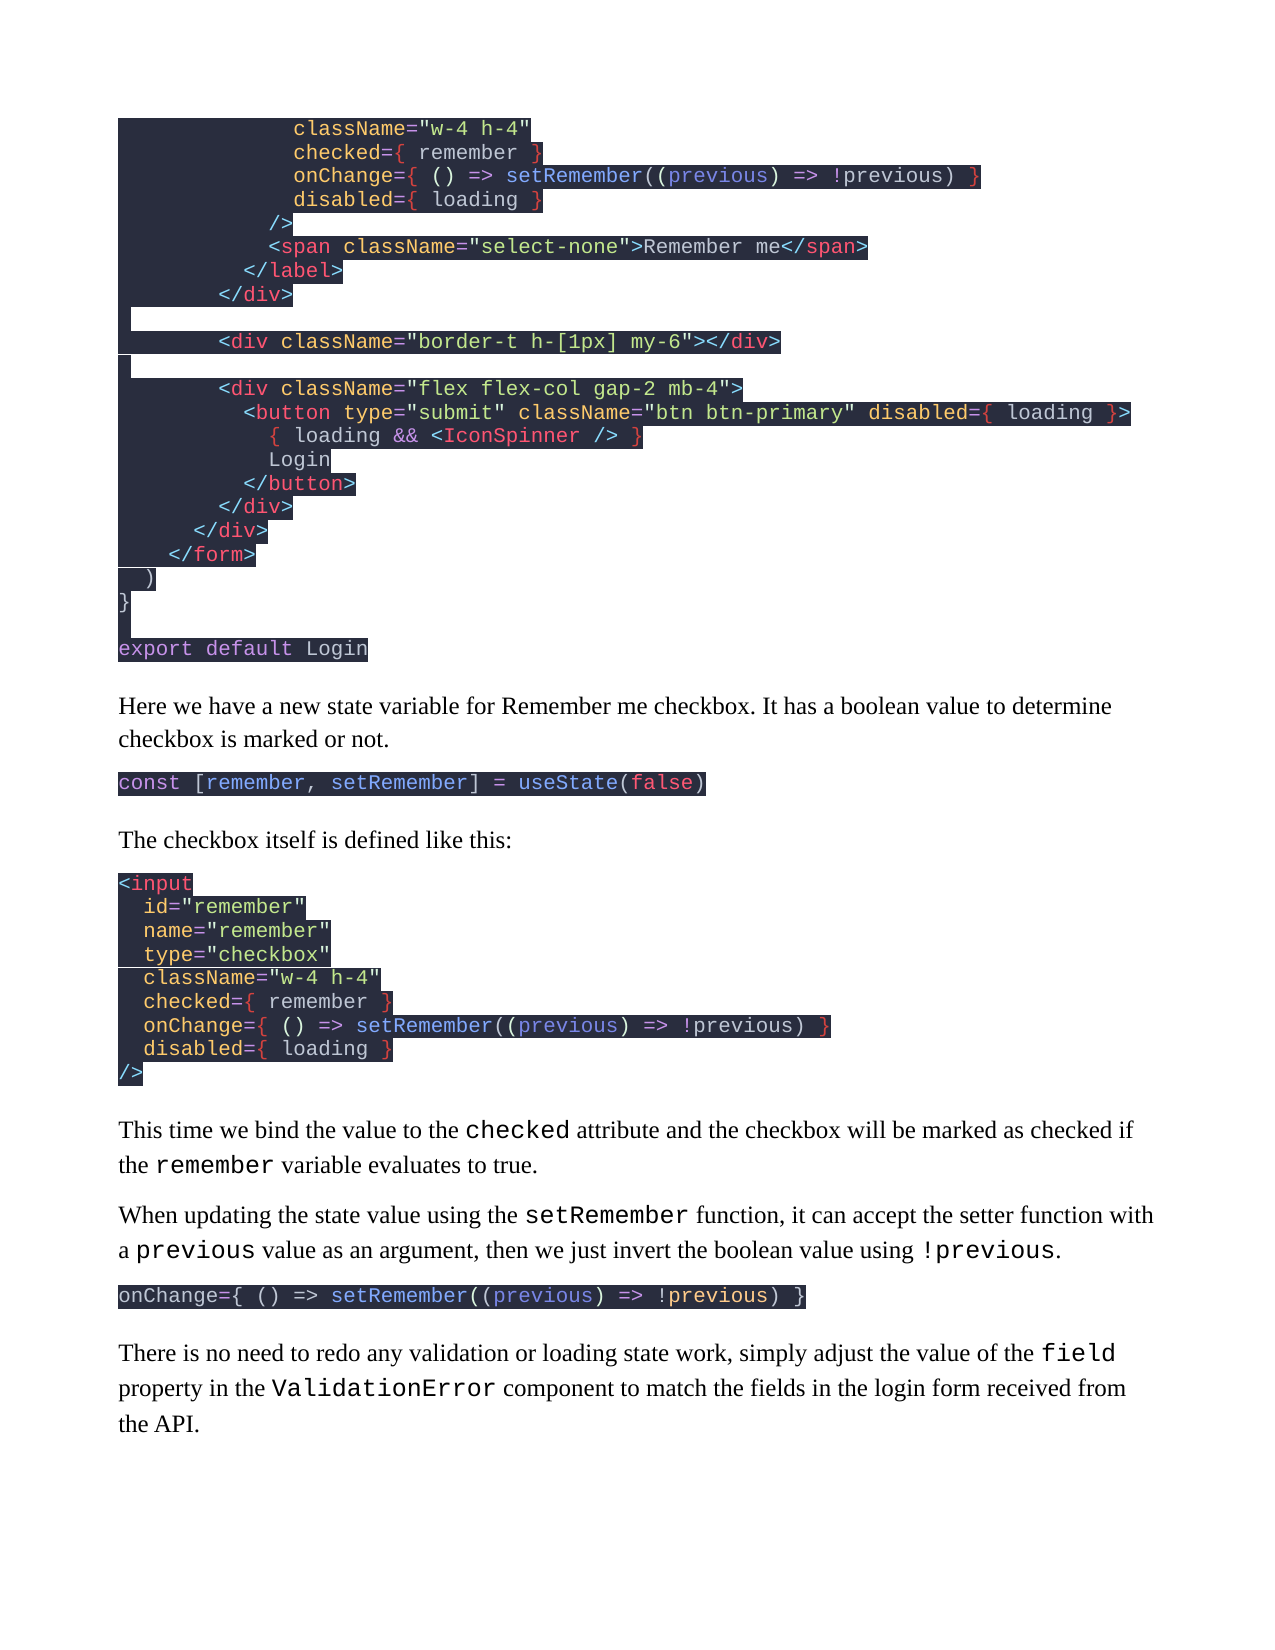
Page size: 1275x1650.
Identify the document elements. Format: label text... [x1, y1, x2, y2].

text id="remember" [118, 896, 1157, 920]
text </div> [118, 520, 1157, 544]
text const [remember, setRemember] = useState(false) [118, 772, 1157, 796]
text <div className="flex flex-col gap-2 mb-4"> [118, 378, 1157, 402]
text When updating the state value using the setRemember function, it can accept the setter function with a previous value as an argument, then we just invert the boolean value using !previous. [118, 1200, 1157, 1266]
text </label> [118, 260, 1157, 284]
text checked={ remember } [118, 142, 1157, 165]
text </button> [118, 473, 1157, 496]
text export default Login [118, 638, 1157, 662]
text onChange={ () => setRemember((previous) => !previous) } [118, 1015, 1157, 1038]
text </div> [118, 284, 1157, 307]
text onChange={ () => setRemember((previous) => !previous) } [118, 1285, 1157, 1309]
text disabled={ loading } [118, 1038, 1157, 1062]
text name="remember" [118, 920, 1157, 944]
text ) [118, 567, 1157, 591]
text This time we bind the value to the checked attribute and the checkbox will be marked as checked if the remember variable evaluates to true. [118, 1115, 1157, 1181]
text onChange={ () => setRemember((previous) => !previous) } [118, 165, 1157, 189]
text } [118, 591, 1157, 615]
text </div> [118, 496, 1157, 520]
text /> [118, 1062, 1157, 1086]
text <input [118, 873, 1157, 896]
text <div className="border-t h-[1px] my-6"></div> [118, 331, 1157, 354]
text Here we have a new state variable for Remember me checkbox. It has a boolean value to determine checkbox is marked or not. [118, 691, 1157, 753]
text There is no need to redo any validation or loading state work, simply adjust the value of the field property in the ValidationError component to match the fields in the login form received from the API. [118, 1338, 1157, 1437]
text type="checkbox" [118, 944, 1157, 967]
text className="w-4 h-4" [118, 118, 1157, 142]
text disabled={ loading } [118, 189, 1157, 213]
text <button type="submit" className="btn btn-primary" disabled={ loading }> [118, 402, 1157, 426]
text <span className="select-none">Remember me</span> [118, 236, 1157, 260]
text </form> [118, 544, 1157, 567]
text checked={ remember } [118, 991, 1157, 1015]
text Login [118, 449, 1157, 473]
text { loading && <IconSpinner /> } [118, 426, 1157, 449]
text /> [118, 213, 1157, 236]
text className="w-4 h-4" [118, 967, 1157, 991]
text The checkbox itself is defined like this: [118, 825, 1157, 854]
